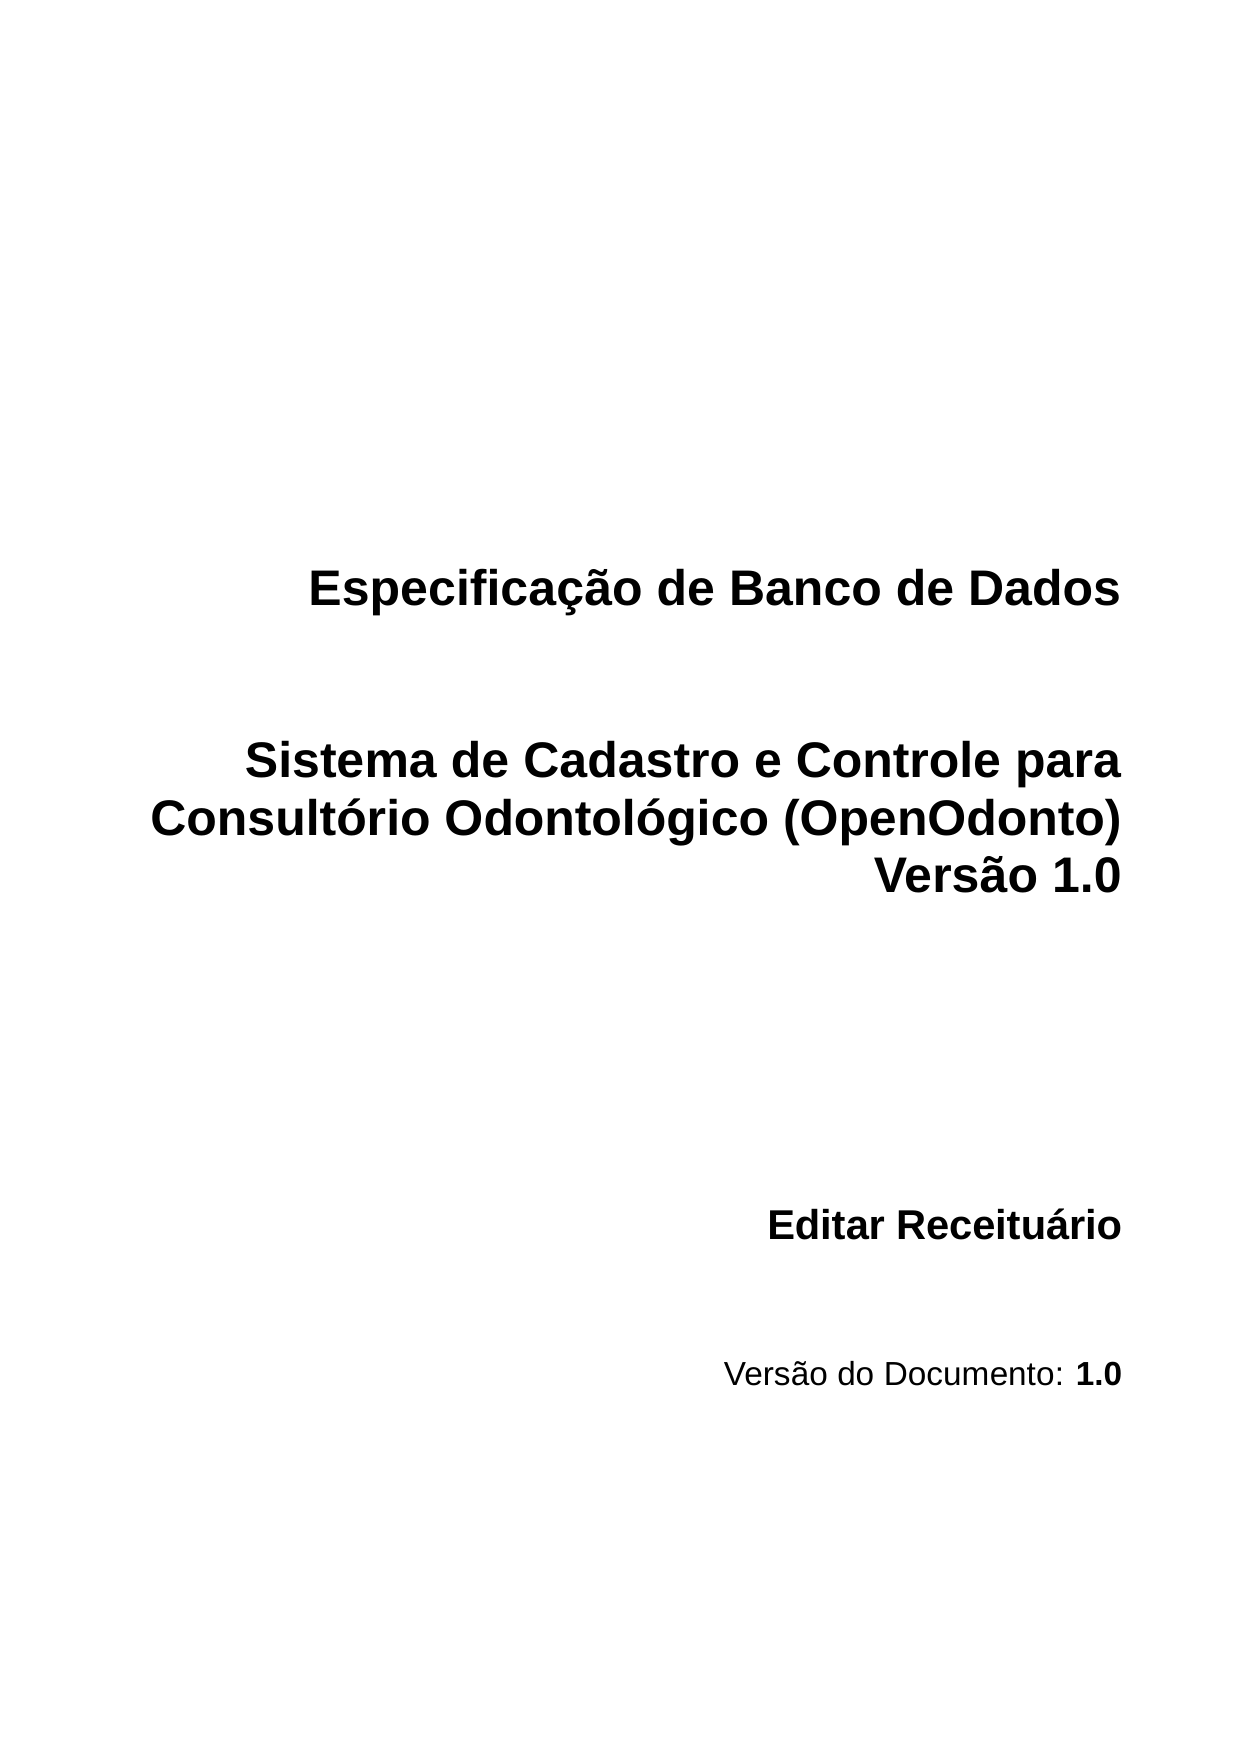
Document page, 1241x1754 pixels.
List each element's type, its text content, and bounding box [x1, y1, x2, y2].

text Especificação de Banco de Dados [118, 558, 1122, 616]
text Sistema de Cadastro e Controle para Consultório Odontológico (OpenOdonto) Versão 1.0 [118, 731, 1122, 903]
text Editar Receituário [118, 1200, 1122, 1248]
text Versão do Documento: 1.0 [118, 1346, 1122, 1394]
